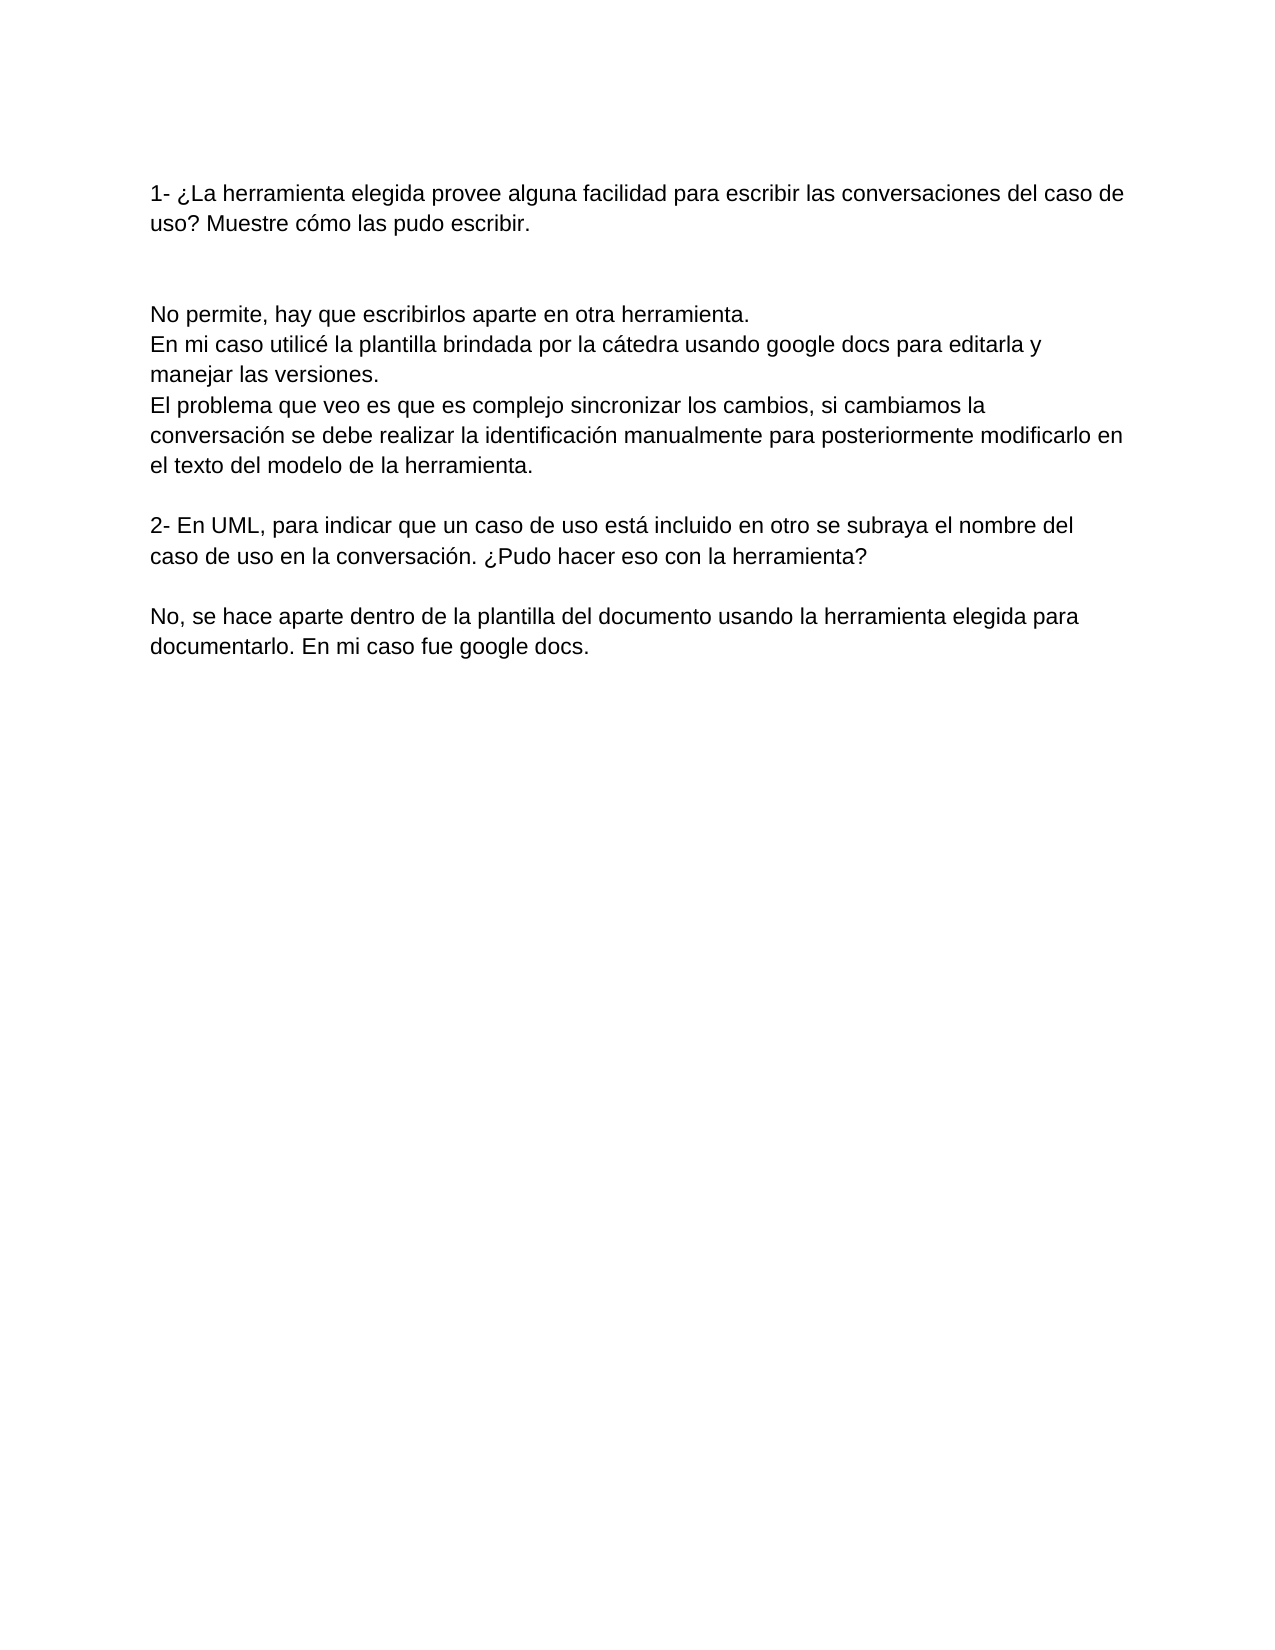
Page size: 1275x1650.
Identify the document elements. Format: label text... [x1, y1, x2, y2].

text No permite, hay que escribirlos aparte en otra herramienta. [150, 301, 1125, 327]
text El problema que veo es que es complejo sincronizar los cambios, si cambiamos la conversación se debe realizar la identificación manualmente para posteriormente modificarlo en el texto del modelo de la herramienta. [150, 392, 1125, 478]
text No, se hace aparte dentro de la plantilla del documento usando la herramienta elegida para documentarlo. En mi caso fue google docs. [150, 603, 1125, 660]
text 1- ¿La herramienta elegida provee alguna facilidad para escribir las conversaciones del caso de uso? Muestre cómo las pudo escribir. [150, 180, 1125, 237]
text 2- En UML, para indicar que un caso de uso está incluido en otro se subraya el nombre del caso de uso en la conversación. ¿Pudo hacer eso con la herramienta? [150, 512, 1125, 569]
text En mi caso utilicé la plantilla brindada por la cátedra usando google docs para editarla y manejar las versiones. [150, 331, 1125, 388]
